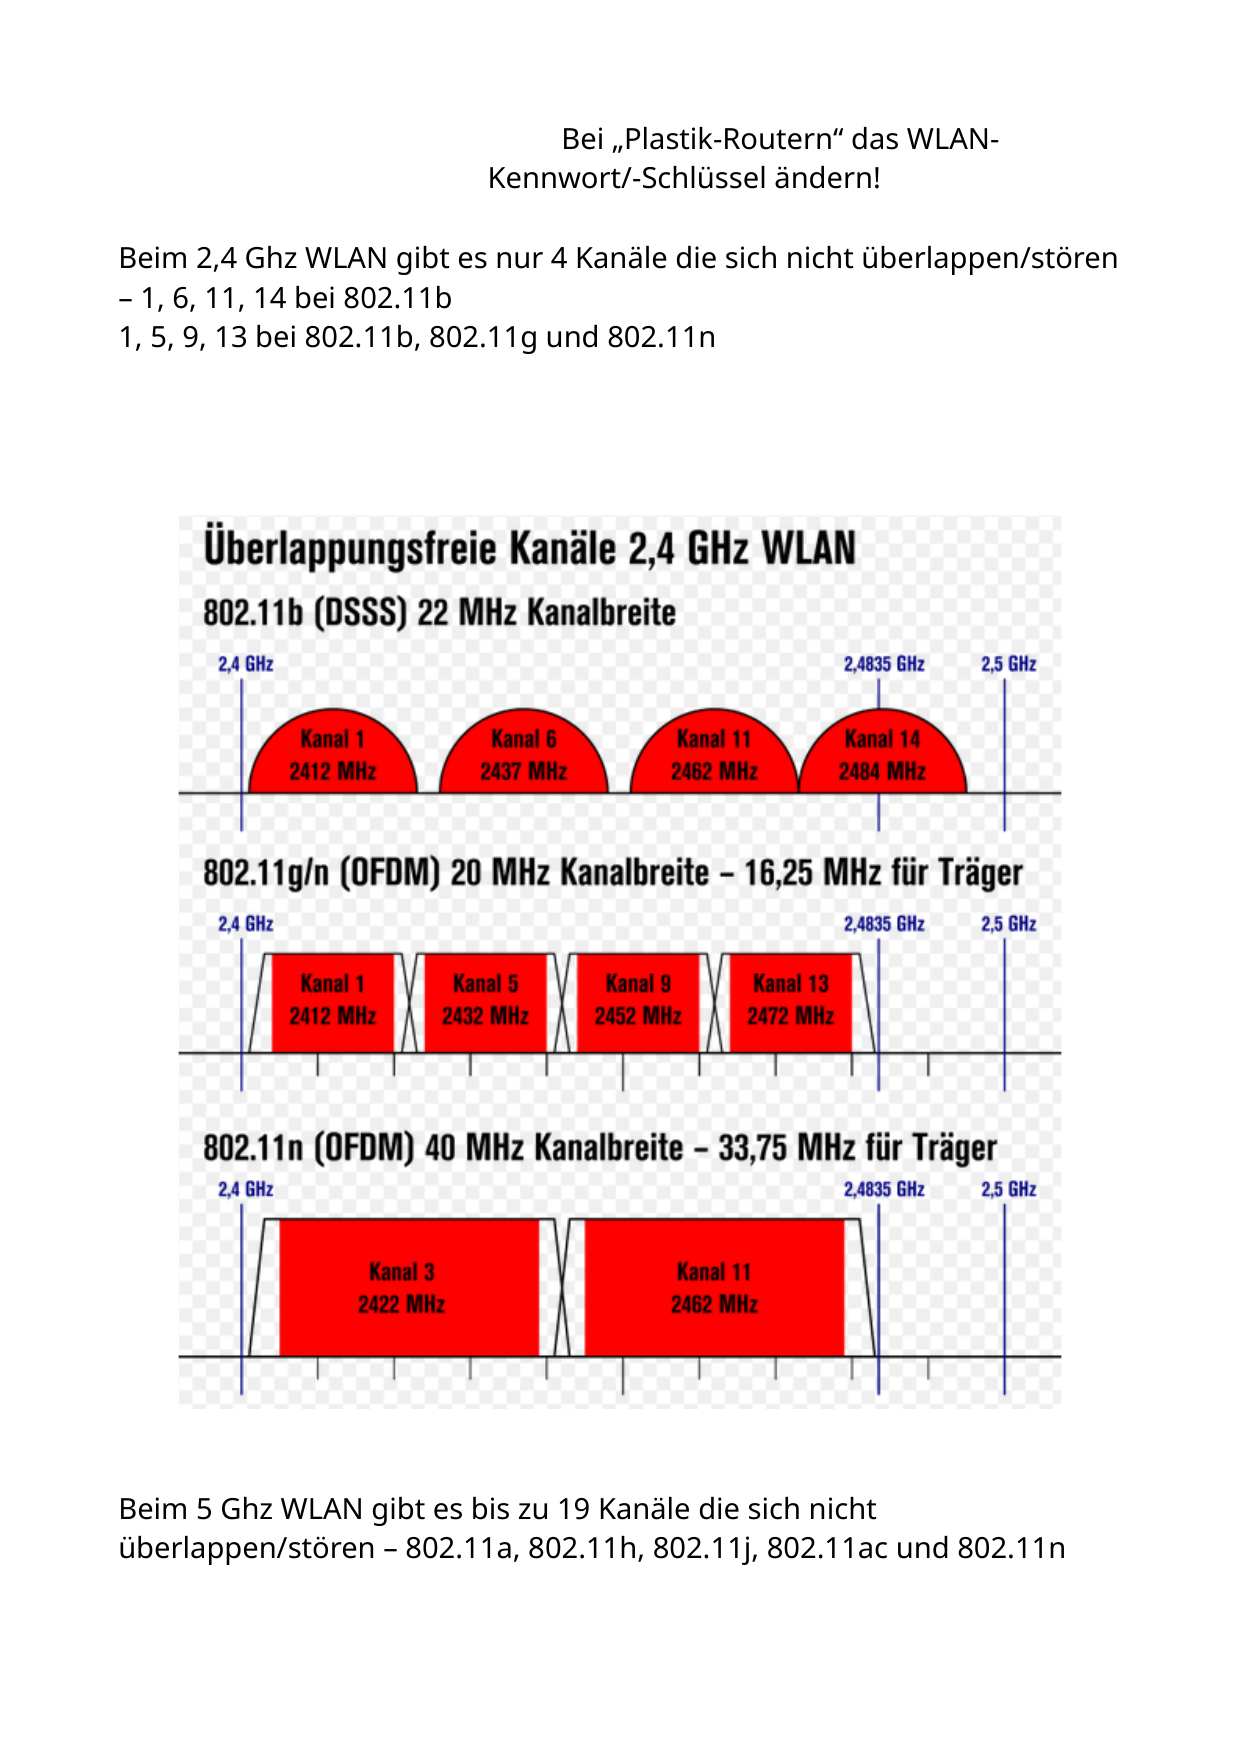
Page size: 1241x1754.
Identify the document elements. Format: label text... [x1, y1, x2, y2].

text Beim 2,4 Ghz WLAN gibt es nur 4 Kanäle die sich nicht überlappen/stören – 1, 6, 11, 14 bei 802.11b 1, 5, 9, 13 bei 802.11b, 802.11g und 802.11n [118, 237, 1122, 475]
picture [178, 515, 1062, 1409]
text Bei „Plastik-Routern“ das WLAN- Kennwort/-Schlüssel ändern! [118, 118, 1122, 197]
text Beim 5 Ghz WLAN gibt es bis zu 19 Kanäle die sich nicht überlappen/stören – 802.11a, 802.11h, 802.11j, 802.11ac und 802.11n [118, 1488, 1122, 1607]
